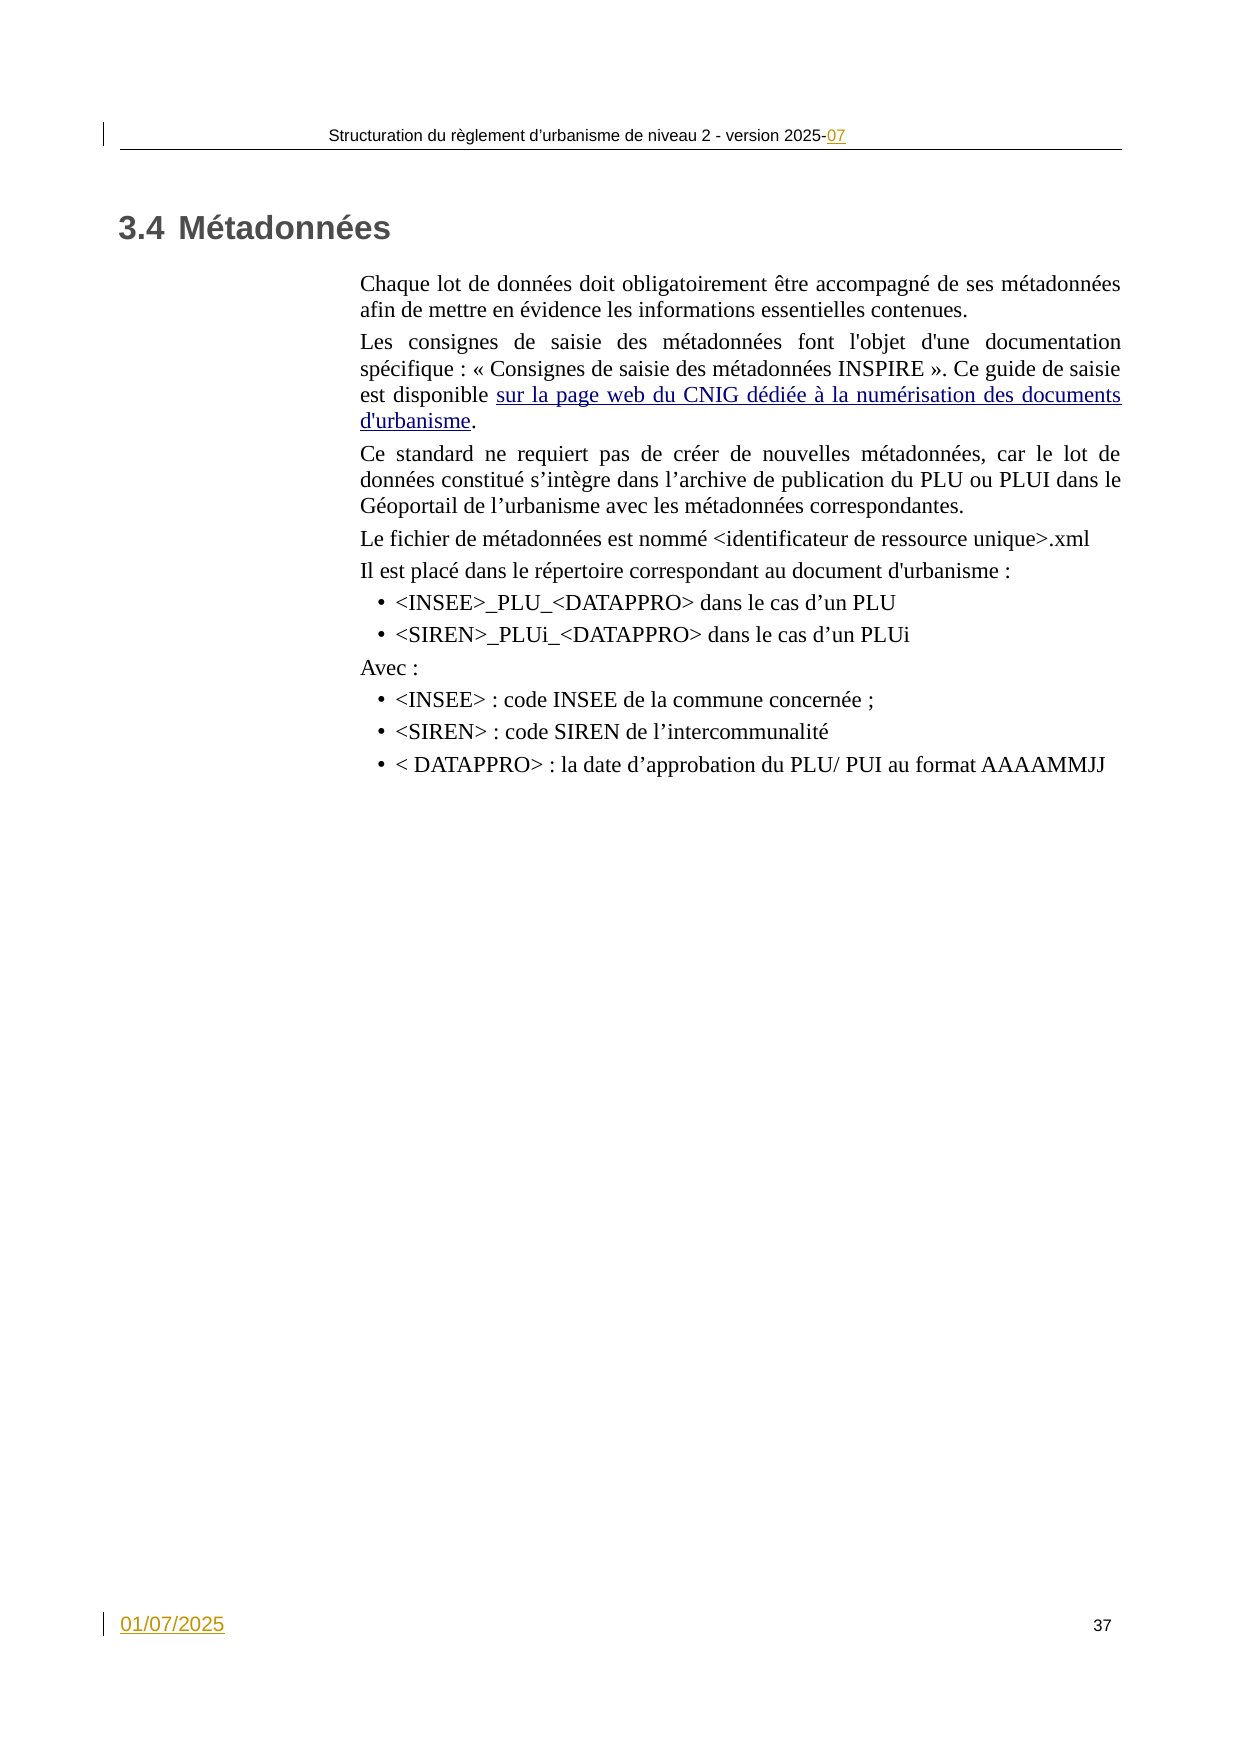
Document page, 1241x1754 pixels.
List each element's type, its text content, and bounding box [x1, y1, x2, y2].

table_header [118, 258, 354, 815]
table_header Chaque lot de données doit obligatoirement être accompagné de ses métadonnées afin de mettre en évidence les informations essentielles contenues. Les consignes de saisie des métadonnées font l'objet d'une documentation spécifique : « Consignes de saisie des métadonnées INSPIRE ». Ce guide de saisie est disponible sur la page web du CNIG dédiée à la numérisation des documents d'urbanisme. Ce standard ne requiert pas de créer de nouvelles métadonnées, car le lot de données constitué s’intègre dans l’archive de publication du PLU ou PLUI dans le Géoportail de l’urbanisme avec les métadonnées correspondantes. Le fichier de métadonnées est nommé <identificateur de ressource unique>.xml Il est placé dans le répertoire correspondant au document d'urbanisme : <INSEE>_PLU_<DATAPPRO> dans le cas d’un PLU <SIREN>_PLUi_<DATAPPRO> dans le cas d’un PLUi Avec : <INSEE> : code INSEE de la commune concernée ; <SIREN> : code SIREN de l’intercommunalité < DATAPPRO> : la date d’approbation du PLU/ PUI au format AAAAMMJJ [354, 258, 1122, 815]
subtitle Métadonnées [118, 208, 1122, 246]
